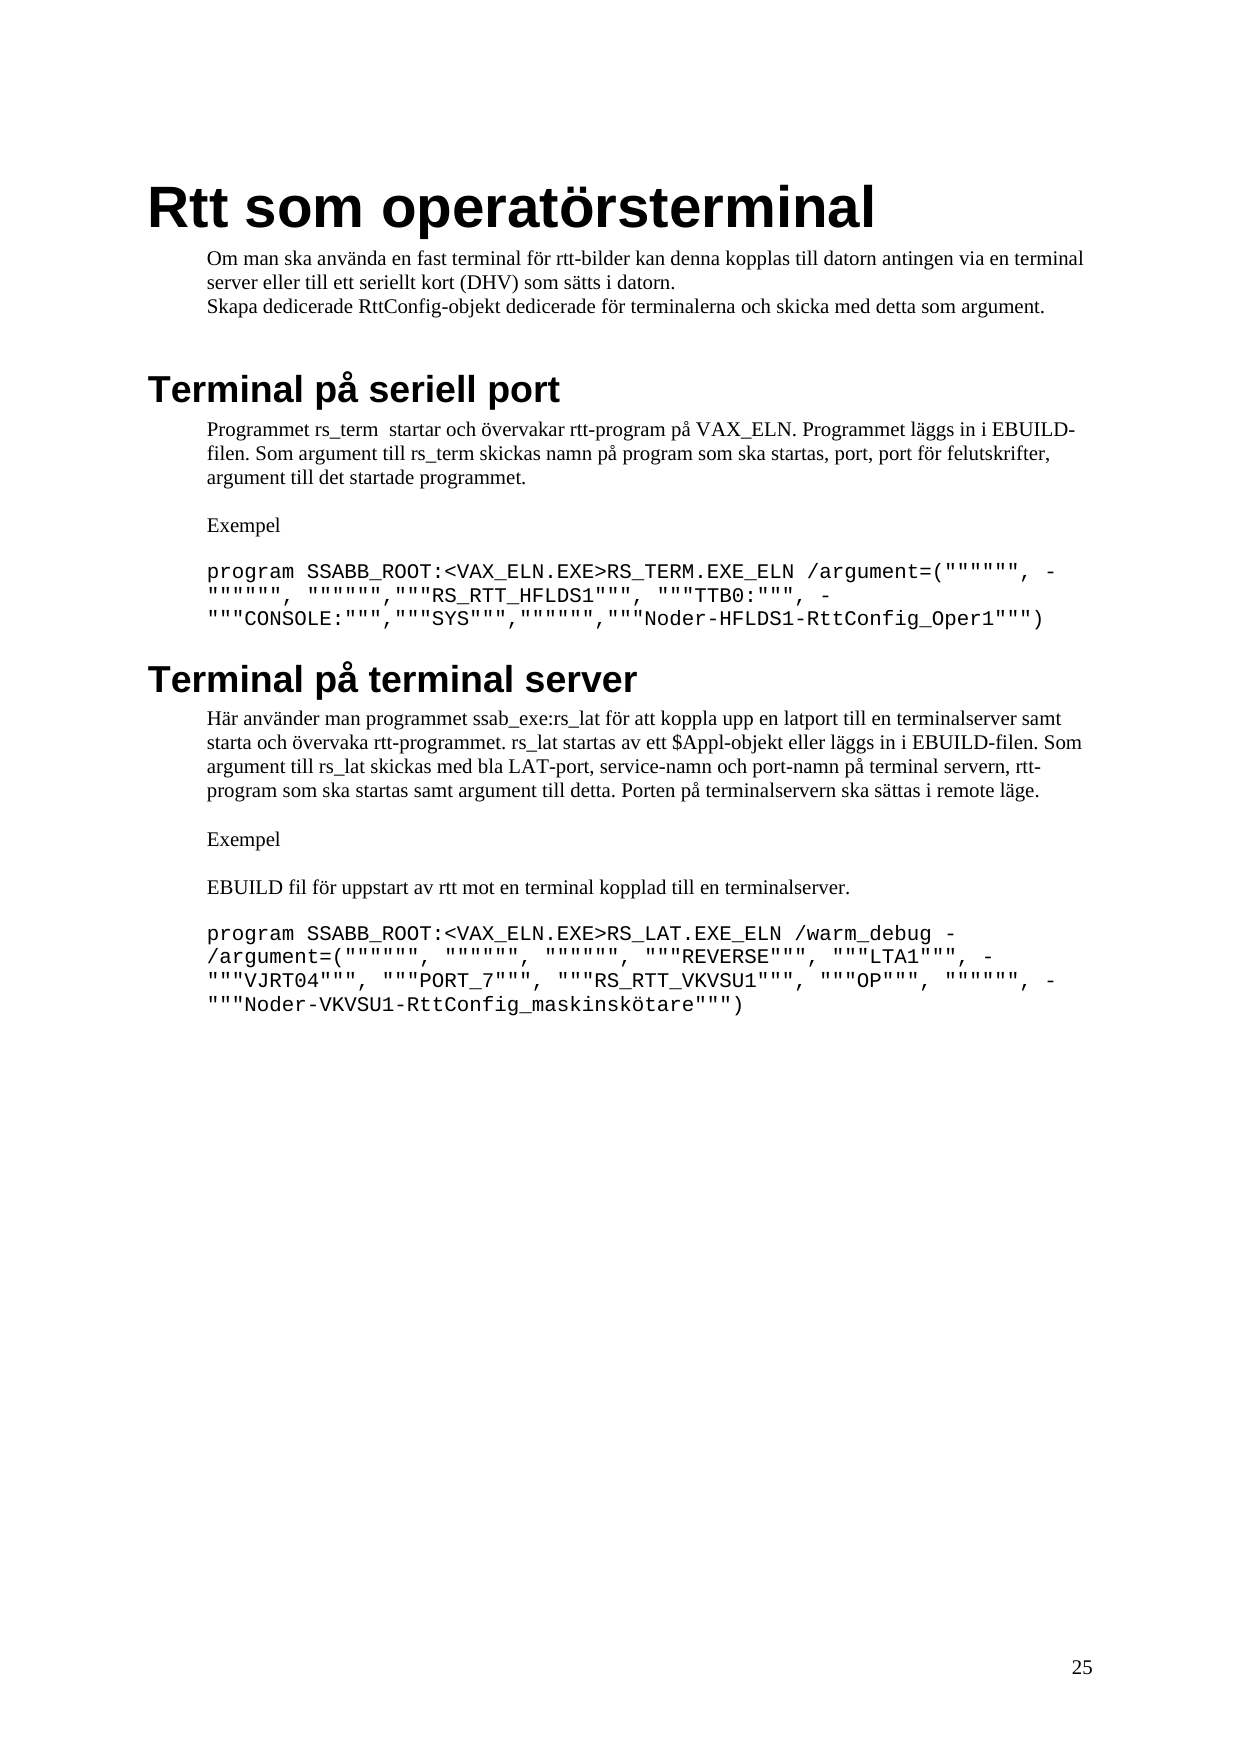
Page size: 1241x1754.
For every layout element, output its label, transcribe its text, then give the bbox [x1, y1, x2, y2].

subtitle Terminal på seriell port [148, 367, 1093, 410]
text Skapa dedicerade RttConfig-objekt dedicerade för terminalerna och skicka med detta som argument. [207, 294, 1093, 318]
subtitle Rtt som operatörsterminal [148, 173, 1093, 240]
text Här använder man programmet ssab_exe:rs_lat för att koppla upp en latport till en terminalserver samt starta och övervaka rtt-programmet. rs_lat startas av ett $Appl-objekt eller läggs in i EBUILD-filen. Som argument till rs_lat skickas med bla LAT-port, service-namn och port-namn på terminal servern, rtt-program som ska startas samt argument till detta. Porten på terminalservern ska sättas i remote läge. [207, 706, 1093, 802]
text Exempel [207, 827, 1093, 851]
text EBUILD fil för uppstart av rtt mot en terminal kopplad till en terminalserver. [207, 875, 1093, 899]
text """CONSOLE:""","""SYS""","""""","""Noder-HFLDS1-RttConfig_Oper1""") [207, 608, 1093, 632]
subtitle Terminal på terminal server [148, 657, 1093, 700]
text """Noder-VKVSU1-RttConfig_maskinskötare""") [207, 994, 1093, 1017]
text /argument=("""""", """""", """""", """REVERSE""", """LTA1""", - [207, 946, 1093, 970]
text Exempel [207, 513, 1093, 537]
text """VJRT04""", """PORT_7""", """RS_RTT_VKVSU1""", """OP""", """""", - [207, 970, 1093, 994]
text Programmet rs_term startar och övervakar rtt-program på VAX_ELN. Programmet läggs in i EBUILD-filen. Som argument till rs_term skickas namn på program som ska startas, port, port för felutskrifter, argument till det startade programmet. [207, 417, 1093, 489]
text program SSABB_ROOT:<VAX_ELN.EXE>RS_LAT.EXE_ELN /warm_debug - [207, 923, 1093, 946]
text program SSABB_ROOT:<VAX_ELN.EXE>RS_TERM.EXE_ELN /argument=("""""", - """""", """""","""RS_RTT_HFLDS1""", """TTB0:""", - [207, 561, 1093, 608]
text Om man ska använda en fast terminal för rtt-bilder kan denna kopplas till datorn antingen via en terminal server eller till ett seriellt kort (DHV) som sätts i datorn. [207, 246, 1093, 294]
